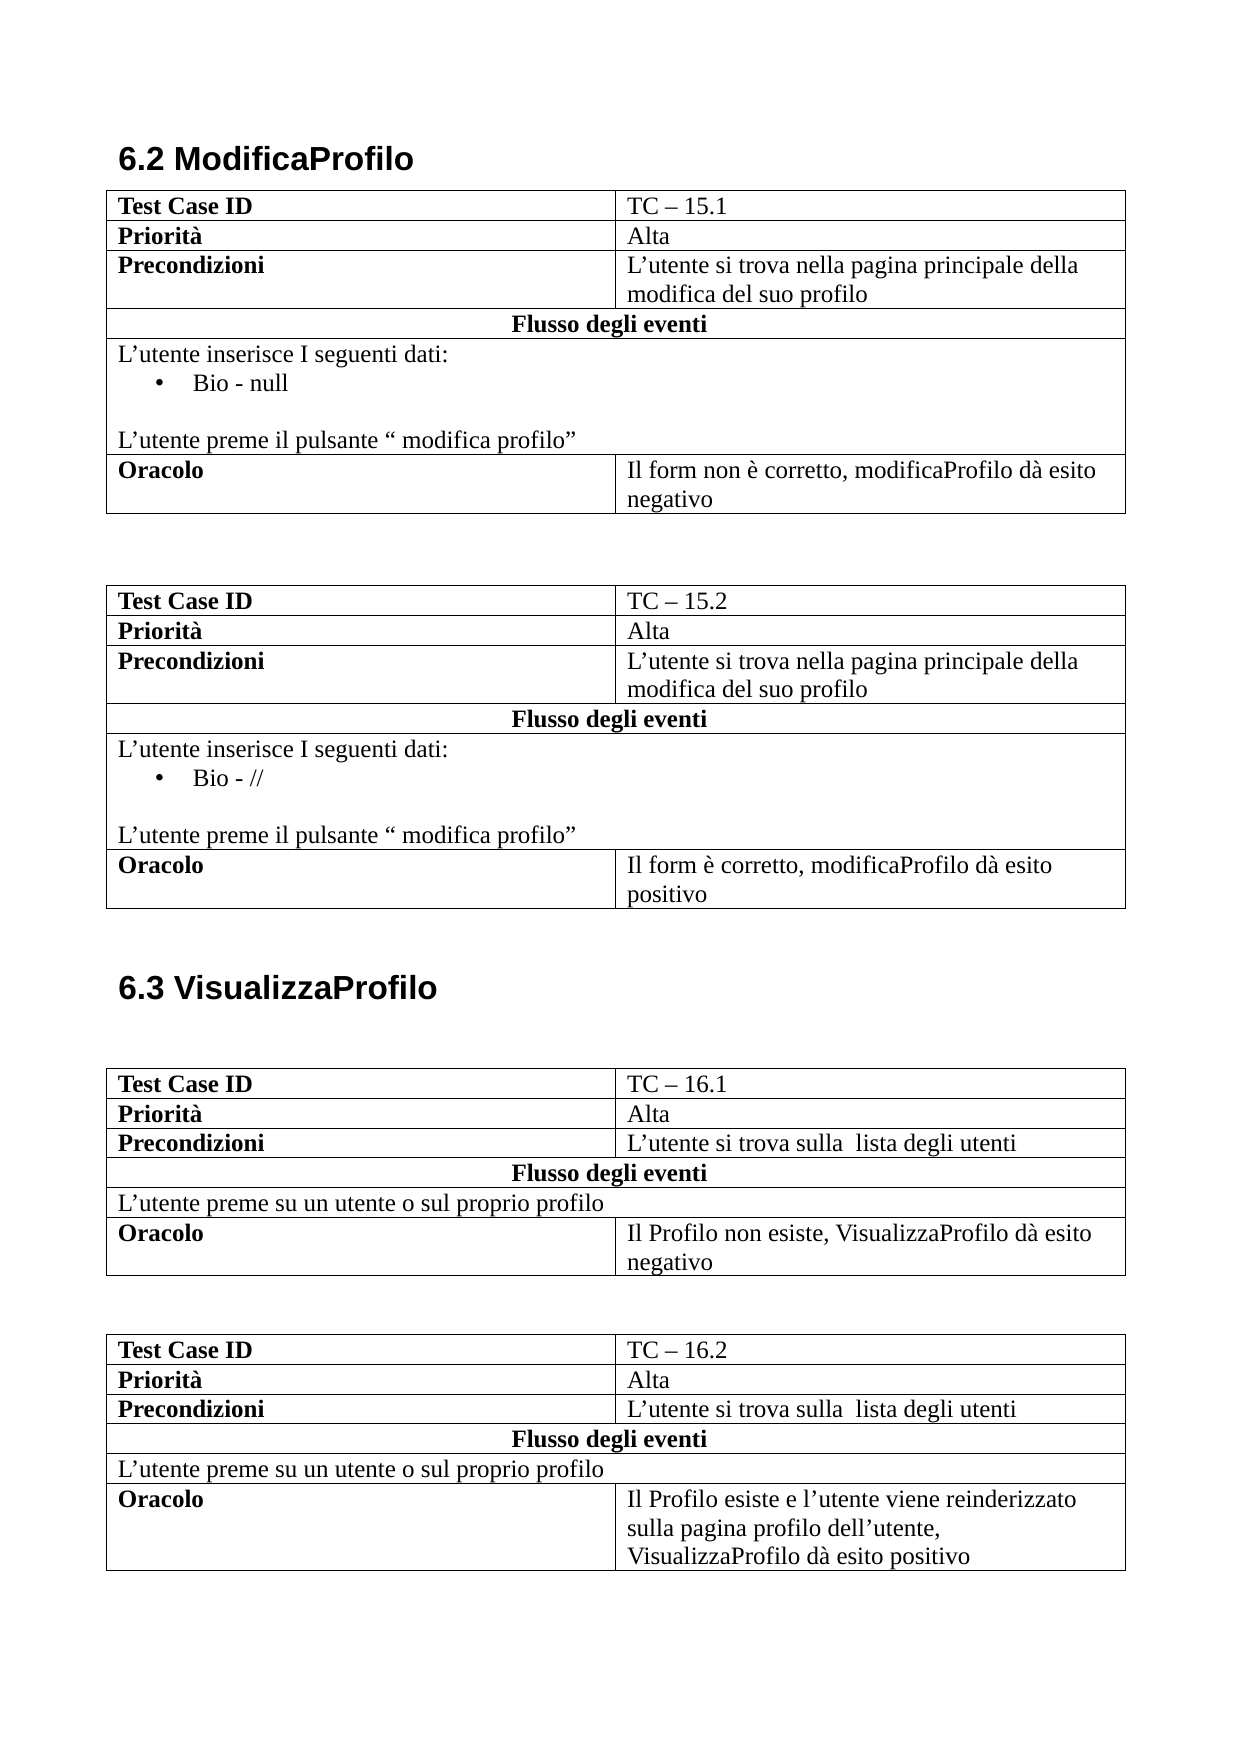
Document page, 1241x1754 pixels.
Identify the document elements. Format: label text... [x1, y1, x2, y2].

table_cell Precondizioni [107, 251, 615, 308]
table_cell Priorità [107, 221, 615, 249]
table_cell L’utente si trova nella pagina principale della modifica del suo profilo [616, 646, 1125, 703]
table_cell Oracolo [107, 455, 615, 512]
table_header TC – 15.1 [616, 191, 1125, 220]
table_cell Alta [616, 1099, 1125, 1127]
table_cell Il form non è corretto, modificaProfilo dà esito negativo [616, 455, 1125, 512]
table_cell Alta [616, 221, 1125, 249]
table_cell Flusso degli eventi [107, 1424, 1125, 1453]
table_cell Alta [616, 616, 1125, 645]
table_header TC – 16.1 [616, 1069, 1125, 1098]
table_cell L’utente si trova sulla lista degli utenti [616, 1395, 1125, 1423]
table_cell Priorità [107, 616, 615, 645]
table_header Test Case ID [107, 191, 615, 220]
table_cell L’utente preme su un utente o sul proprio profilo [107, 1188, 1125, 1217]
table_cell Il Profilo non esiste, VisualizzaProfilo dà esito negativo [616, 1218, 1125, 1275]
table_cell Oracolo [107, 850, 615, 908]
table_cell Oracolo [107, 1218, 615, 1275]
table_cell Oracolo [107, 1484, 615, 1570]
table_cell L’utente inserisce I seguenti dati: Bio - // L’utente preme il pulsante “ modifica profilo” [107, 734, 1125, 849]
subtitle 6.3 VisualizzaProfilo [118, 968, 1122, 1006]
table_header Test Case ID [107, 586, 615, 615]
table_header Test Case ID [107, 1335, 615, 1364]
table_cell Flusso degli eventi [107, 309, 1125, 338]
table_cell Precondizioni [107, 646, 615, 703]
table_header TC – 15.2 [616, 586, 1125, 615]
table_cell L’utente si trova sulla lista degli utenti [616, 1129, 1125, 1157]
table_cell L’utente inserisce I seguenti dati: Bio - null L’utente preme il pulsante “ modifica profilo” [107, 339, 1125, 454]
table_cell L’utente preme su un utente o sul proprio profilo [107, 1454, 1125, 1483]
table_cell Flusso degli eventi [107, 704, 1125, 733]
subtitle 6.2 ModificaProfilo [118, 139, 1122, 177]
table_cell L’utente si trova nella pagina principale della modifica del suo profilo [616, 251, 1125, 308]
table_cell Precondizioni [107, 1129, 615, 1157]
table_cell Alta [616, 1365, 1125, 1393]
table_cell Priorità [107, 1099, 615, 1127]
table_cell Precondizioni [107, 1395, 615, 1423]
table_header TC – 16.2 [616, 1335, 1125, 1364]
table_header Test Case ID [107, 1069, 615, 1098]
table_cell Il Profilo esiste e l’utente viene reinderizzato sulla pagina profilo dell’utente, VisualizzaProfilo dà esito positivo [616, 1484, 1125, 1570]
table_cell Il form è corretto, modificaProfilo dà esito positivo [616, 850, 1125, 908]
table_cell Flusso degli eventi [107, 1158, 1125, 1187]
table_cell Priorità [107, 1365, 615, 1393]
